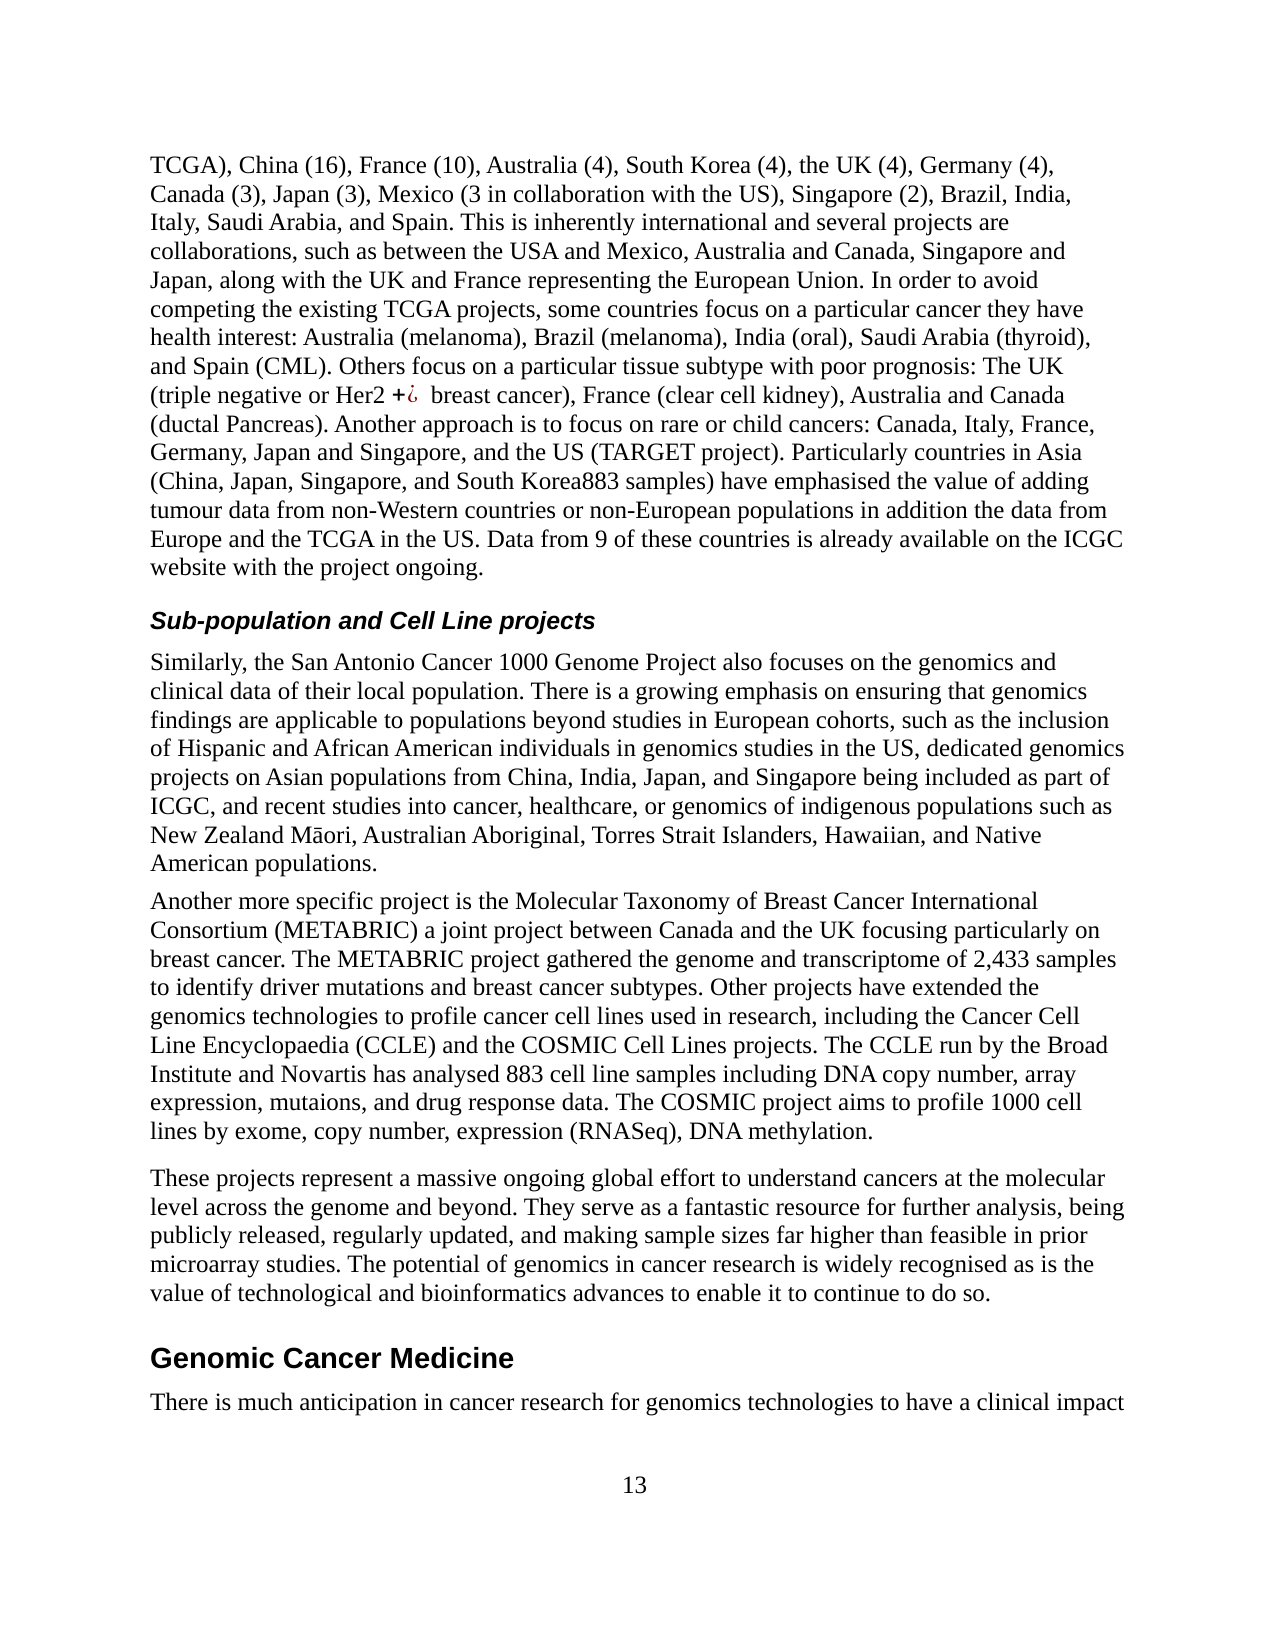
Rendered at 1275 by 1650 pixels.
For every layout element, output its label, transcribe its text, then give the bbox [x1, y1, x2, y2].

text Similarly, the San Antonio Cancer 1000 Genome Project also focuses on the genomics and clinical data of their local population. There is a growing emphasis on ensuring that genomics findings are applicable to populations beyond studies in European cohorts, such as the inclusion of Hispanic and African American individuals in genomics studies in the US, dedicated genomics projects on Asian populations from China, India, Japan, and Singapore being included as part of ICGC, and recent studies into cancer, healthcare, or genomics of indigenous populations such as New Zealand Māori, Australian Aboriginal, Torres Strait Islanders, Hawaiian, and Native American populations. [150, 647, 1125, 877]
text There is much anticipation in cancer research for genomics technologies to have a clinical impact [150, 1387, 1125, 1415]
subtitle Sub-population and Cell Line projects [150, 606, 1125, 635]
text Another more specific project is the Molecular Taxonomy of Breast Cancer International Consortium (METABRIC) a joint project between Canada and the UK focusing particularly on breast cancer. The METABRIC project gathered the genome and transcriptome of 2,433 samples to identify driver mutations and breast cancer subtypes. Other projects have extended the genomics technologies to profile cancer cell lines used in research, including the Cancer Cell Line Encyclopaedia (CCLE) and the COSMIC Cell Lines projects. The CCLE run by the Broad Institute and Novartis has analysed 883 cell line samples including DNA copy number, array expression, mutaions, and drug response data. The COSMIC project aims to profile 1000 cell lines by exome, copy number, expression (RNASeq), DNA methylation. [150, 886, 1125, 1145]
subtitle Genomic Cancer Medicine [150, 1341, 1125, 1374]
text These projects represent a massive ongoing global effort to understand cancers at the molecular level across the genome and beyond. They serve as a fantastic resource for further analysis, being publicly released, regularly updated, and making sample sizes far higher than feasible in prior microarray studies. The potential of genomics in cancer research is widely recognised as is the value of technological and bioinformatics advances to enable it to continue to do so. [150, 1163, 1125, 1307]
text TCGA), China (16), France (10), Australia (4), South Korea (4), the UK (4), Germany (4), Canada (3), Japan (3), Mexico (3 in collaboration with the US), Singapore (2), Brazil, India, Italy, Saudi Arabia, and Spain. This is inherently international and several projects are collaborations, such as between the USA and Mexico, Australia and Canada, Singapore and Japan, along with the UK and France representing the European Union. In order to avoid competing the existing TCGA projects, some countries focus on a particular cancer they have health interest: Australia (melanoma), Brazil (melanoma), India (oral), Saudi Arabia (thyroid), and Spain (CML). Others focus on a particular tissue subtype with poor prognosis: The UK (triple negative or Her2 breast cancer), France (clear cell kidney), Australia and Canada (ductal Pancreas). Another approach is to focus on rare or child cancers: Canada, Italy, France, Germany, Japan and Singapore, and the US (TARGET project). Particularly countries in Asia (China, Japan, Singapore, and South Korea883 samples) have emphasised the value of adding tumour data from non-Western countries or non-European populations in addition the data from Europe and the TCGA in the US. Data from 9 of these countries is already available on the ICGC website with the project ongoing. [150, 150, 1125, 581]
